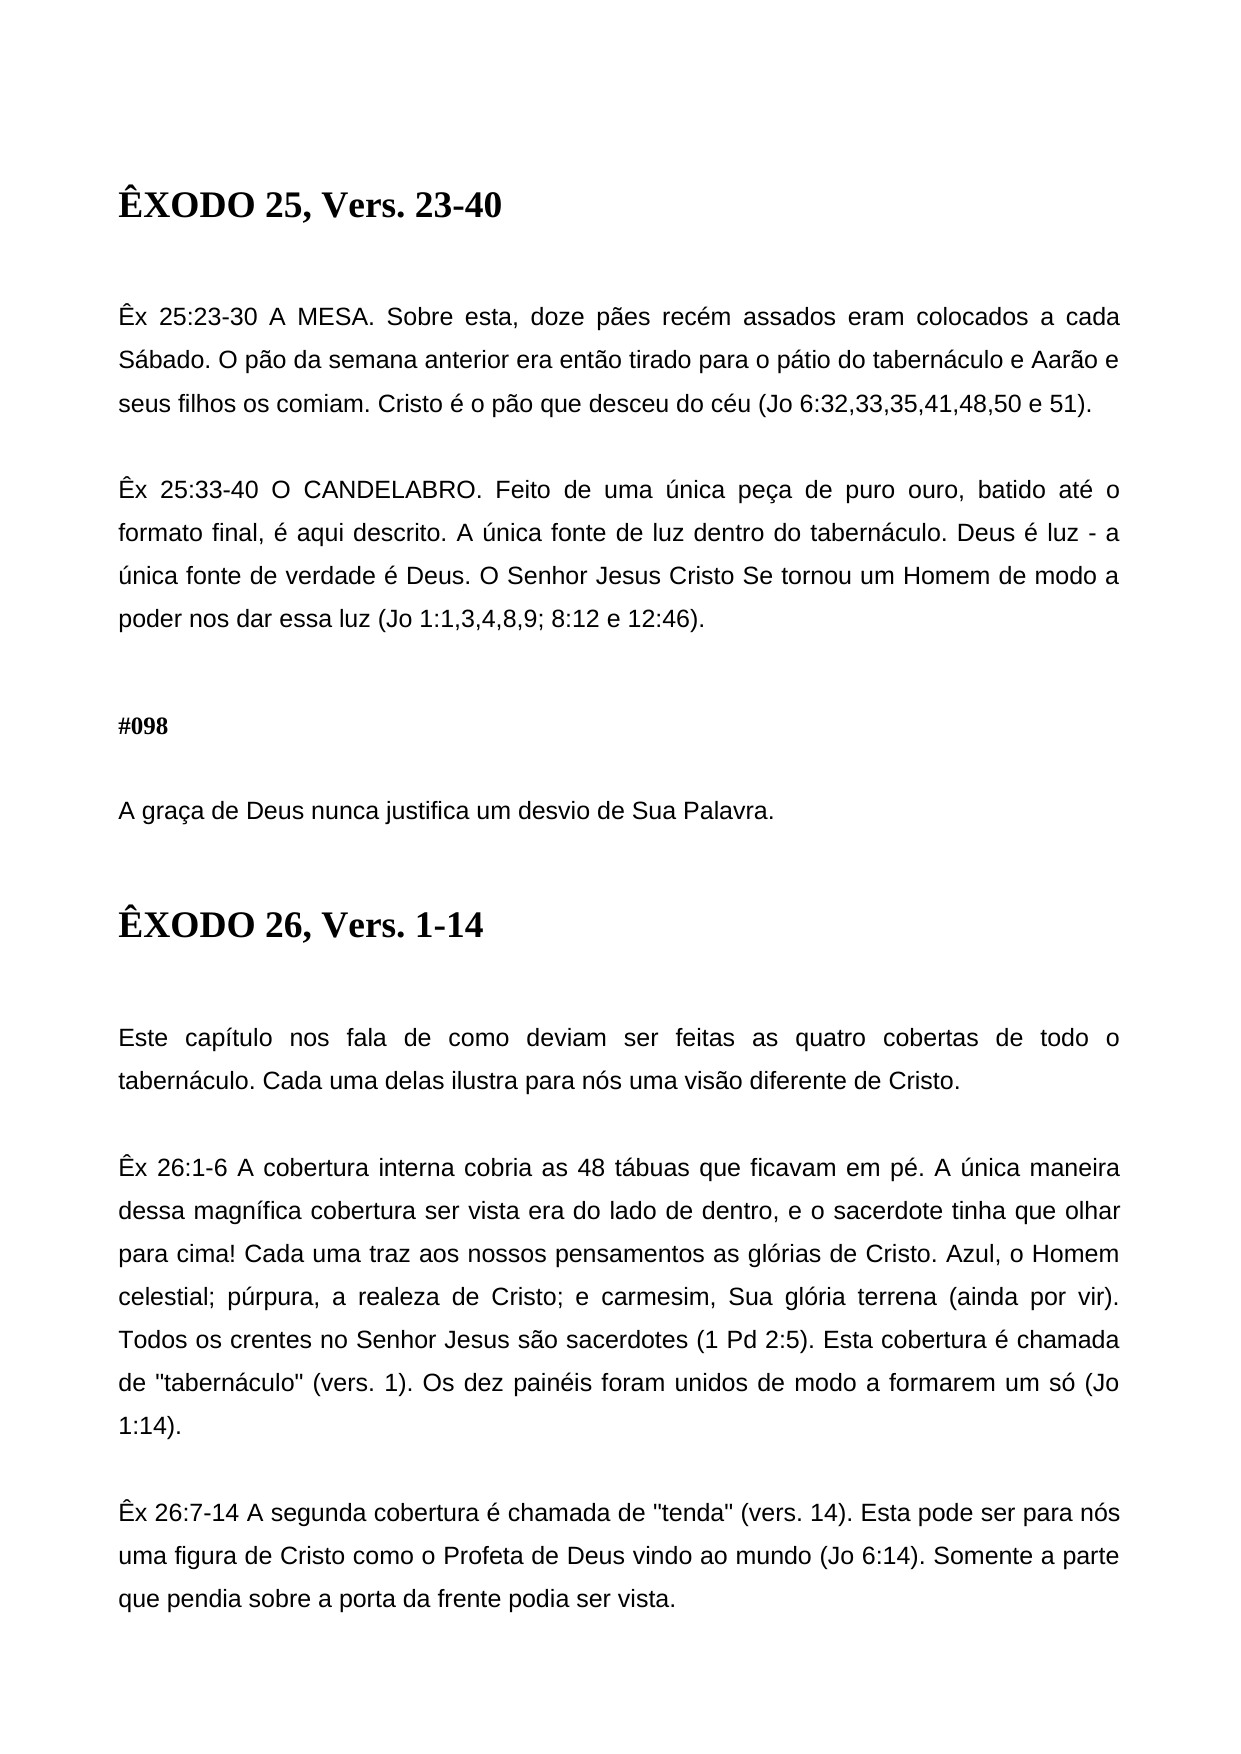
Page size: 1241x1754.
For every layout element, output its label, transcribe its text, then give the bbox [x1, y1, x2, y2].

text Êx 25:33-40 O CANDELABRO. Feito de uma única peça de puro ouro, batido até o formato final, é aqui descrito. A única fonte de luz dentro do tabernáculo. Deus é luz - a única fonte de verdade é Deus. O Senhor Jesus Cristo Se tornou um Homem de modo a poder nos dar essa luz (Jo 1:1,3,4,8,9; 8:12 e 12:46). [118, 475, 1122, 633]
text Êx 26:7-14 A segunda cobertura é chamada de "tenda" (vers. 14). Esta pode ser para nós uma figura de Cristo como o Profeta de Deus vindo ao mundo (Jo 6:14). Somente a parte que pendia sobre a porta da frente podia ser vista. [118, 1497, 1122, 1612]
subtitle ÊXODO 25, Vers. 23-40 [118, 182, 1122, 225]
text A graça de Deus nunca justifica um desvio de Sua Palavra. [118, 796, 1122, 824]
text Este capítulo nos fala de como deviam ser feitas as quatro cobertas de todo o tabernáculo. Cada uma delas ilustra para nós uma visão diferente de Cristo. [118, 1023, 1122, 1095]
text Êx 25:23-30 A MESA. Sobre esta, doze pães recém assados eram colocados a cada Sábado. O pão da semana anterior era então tirado para o pátio do tabernáculo e Aarão e seus filhos os comiam. Cristo é o pão que desceu do céu (Jo 6:32,33,35,41,48,50 e 51). [118, 302, 1122, 417]
subtitle ÊXODO 26, Vers. 1-14 [118, 903, 1122, 946]
subtitle #098 [118, 711, 1122, 740]
text Êx 26:1-6 A cobertura interna cobria as 48 tábuas que ficavam em pé. A única maneira dessa magnífica cobertura ser vista era do lado de dentro, e o sacerdote tinha que olhar para cima! Cada uma traz aos nossos pensamentos as glórias de Cristo. Azul, o Homem celestial; púrpura, a realeza de Cristo; e carmesim, Sua glória terrena (ainda por vir). Todos os crentes no Senhor Jesus são sacerdotes (1 Pd 2:5). Esta cobertura é chamada de "tabernáculo" (vers. 1). Os dez painéis foram unidos de modo a formarem um só (Jo 1:14). [118, 1152, 1122, 1440]
